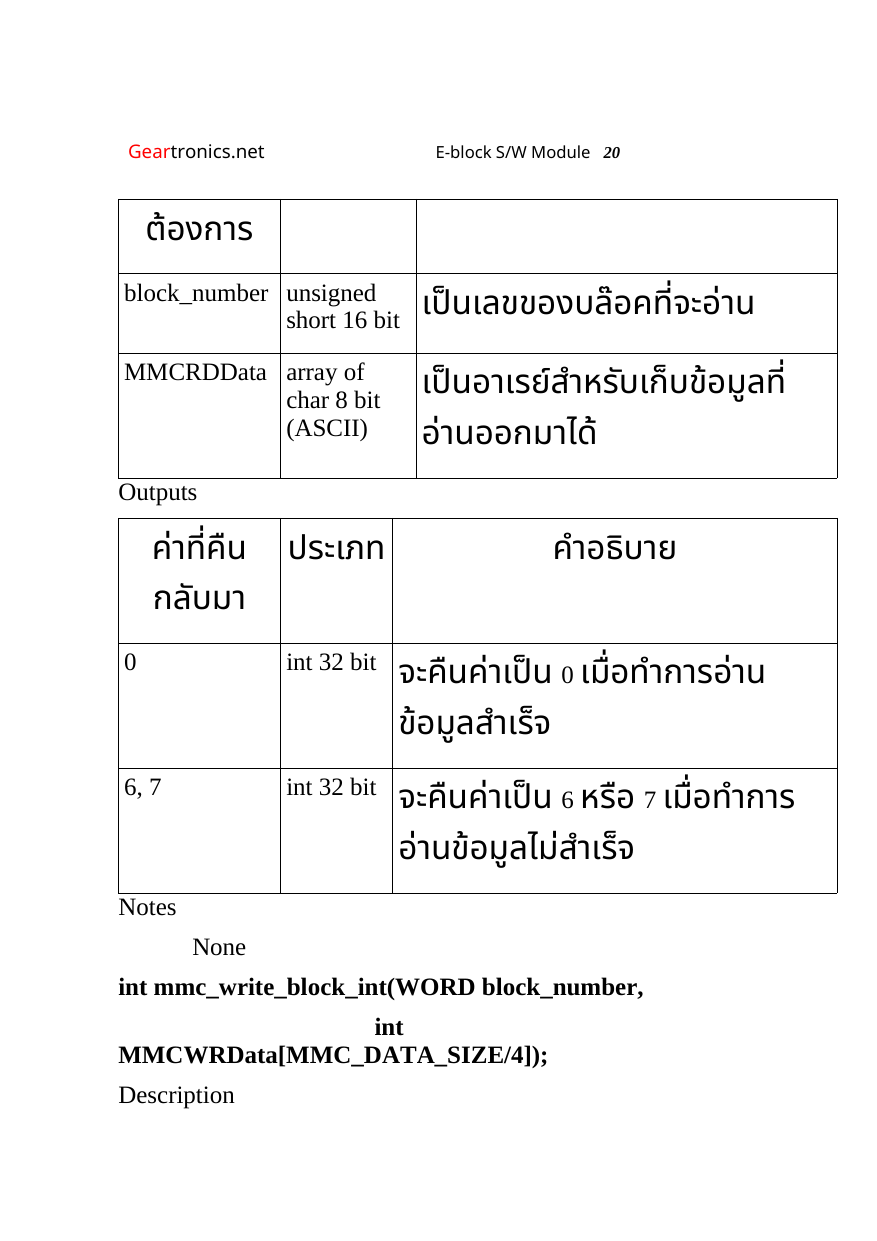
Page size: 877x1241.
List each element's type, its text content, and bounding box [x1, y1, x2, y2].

table_cell เป็นอาเรย์สำหรับเก็บข้อมูลที่อ่านออกมาได้ [417, 354, 837, 477]
text int mmc_write_block_int(WORD block_number, [118, 973, 837, 1001]
table_cell จะคืนค่าเป็น 6 หรือ 7 เมื่อทำการอ่านข้อมูลไม่สำเร็จ [393, 769, 837, 892]
table_cell int 32 bit [281, 769, 392, 892]
table_cell เป็นเลขของบล๊อคที่จะอ่าน [417, 274, 837, 353]
table_cell int 32 bit [281, 644, 392, 768]
table_cell จะคืนค่าเป็น 0 เมื่อทำการอ่านข้อมูลสำเร็จ [393, 644, 837, 768]
table_cell MMCRDData [119, 354, 280, 477]
text Notes [118, 894, 837, 920]
table_cell unsigned short 16 bit [281, 274, 416, 353]
table_cell 6, 7 [119, 769, 280, 892]
text int MMCWRData[MMC_DATA_SIZE/4]); [118, 1013, 837, 1069]
table_cell array of char 8 bit (ASCII) [281, 354, 416, 477]
table_header ต้องการ [119, 200, 280, 273]
table_header ประเภท [281, 519, 392, 643]
text Description [118, 1081, 837, 1109]
table_header [281, 200, 416, 273]
table_header ค่าที่คืนกลับมา [119, 519, 280, 643]
text None [118, 933, 837, 961]
table_cell 0 [119, 644, 280, 768]
table_cell block_number [119, 274, 280, 353]
table_header [417, 200, 837, 273]
table_header คำอธิบาย [393, 519, 837, 643]
text Outputs [118, 479, 837, 505]
